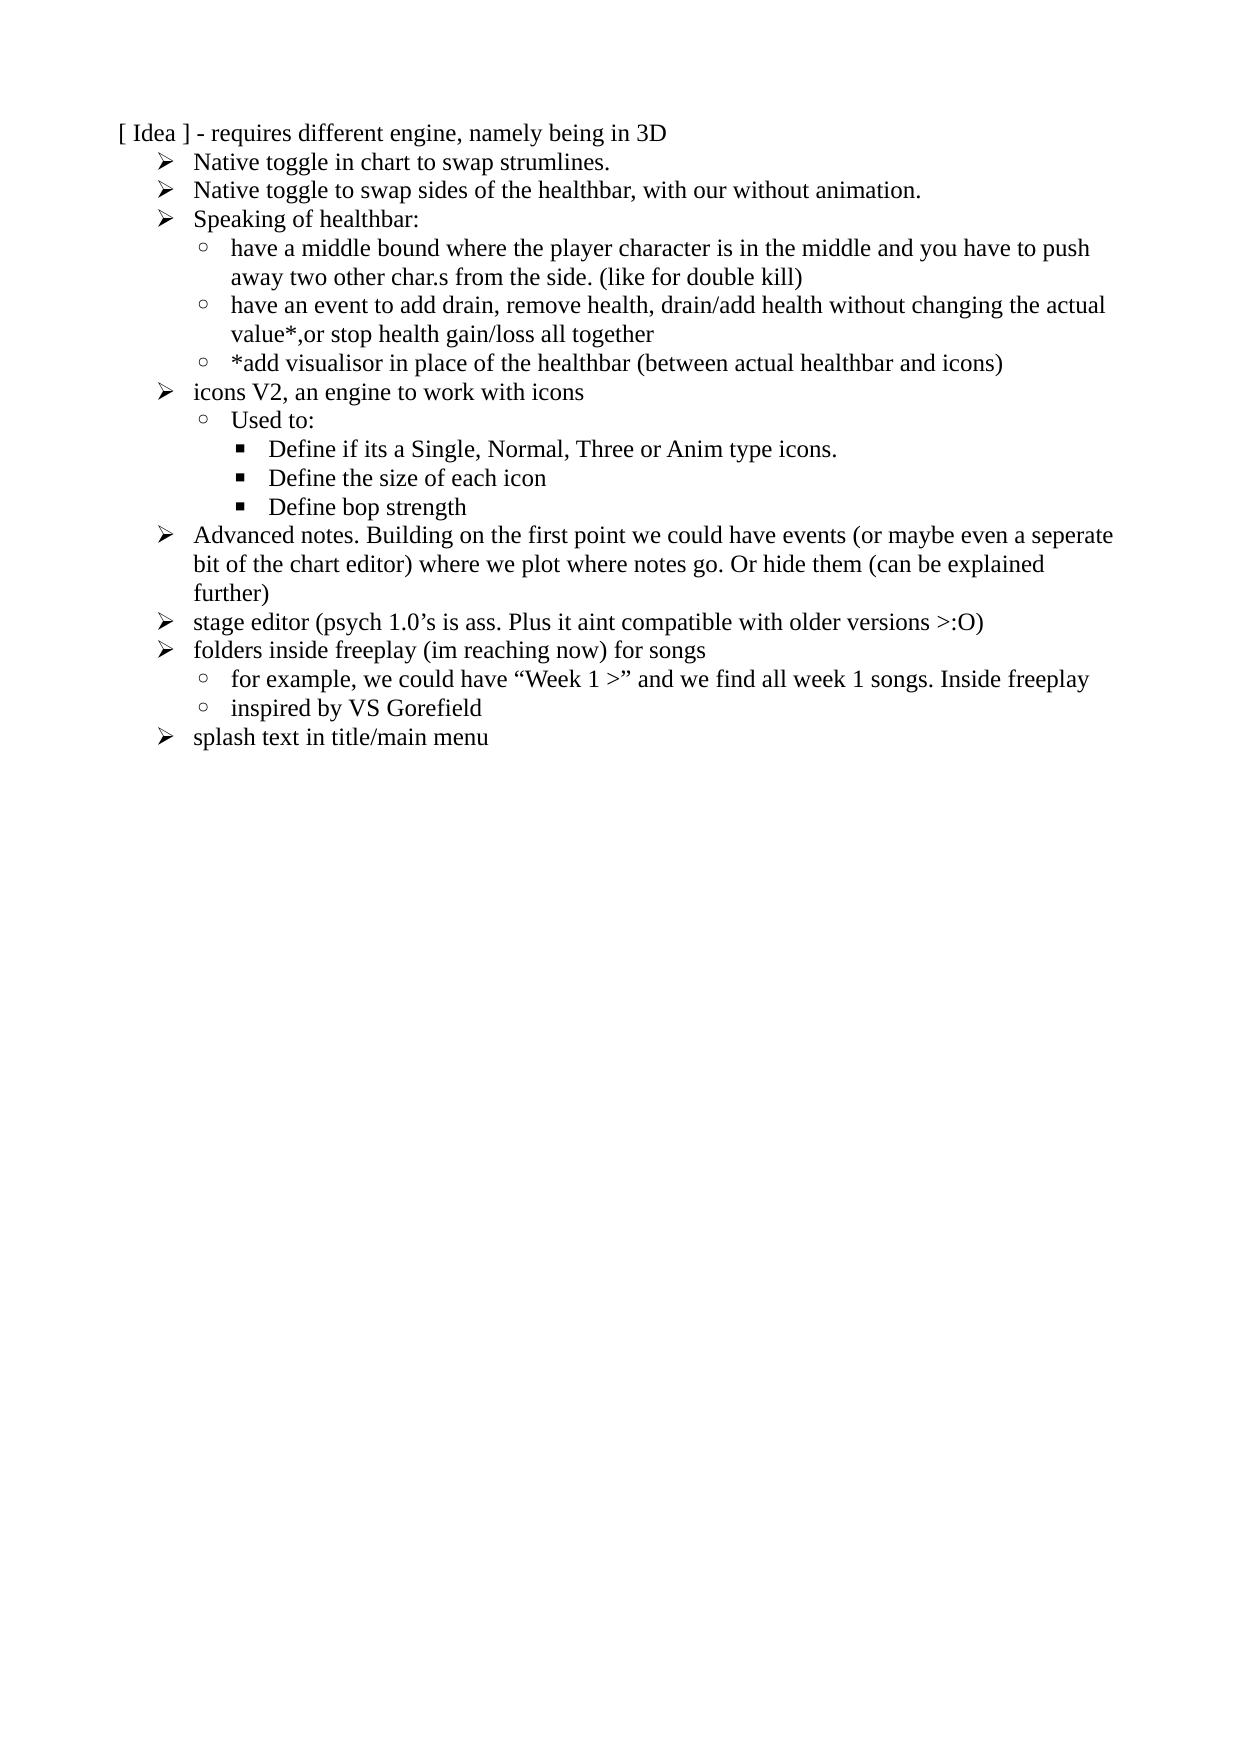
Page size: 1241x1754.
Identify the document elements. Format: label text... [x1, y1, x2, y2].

list have an event to add drain, remove health, drain/add health without changing the actual value*,or stop health gain/loss all together [193, 291, 1122, 348]
list for example, we could have “Week 1 >” and we find all week 1 songs. Inside freeplay [193, 664, 1122, 693]
list stage editor (psych 1.0’s is ass. Plus it aint compatible with older versions >:O) [156, 607, 1122, 636]
list *add visualisor in place of the healthbar (between actual healthbar and icons) [193, 348, 1122, 377]
text [ Idea ] - requires different engine, namely being in 3D [118, 118, 1122, 147]
list Define bop strength [231, 492, 1122, 521]
list splash text in title/main menu [156, 722, 1122, 751]
list Used to: [193, 406, 1122, 434]
list Native toggle to swap sides of the healthbar, with our without animation. [156, 176, 1122, 204]
list icons V2, an engine to work with icons [156, 377, 1122, 406]
list Define if its a Single, Normal, Three or Anim type icons. [231, 434, 1122, 463]
list folders inside freeplay (im reaching now) for songs [156, 636, 1122, 664]
list have a middle bound where the player character is in the middle and you have to push away two other char.s from the side. (like for double kill) [193, 233, 1122, 291]
list Native toggle in chart to swap strumlines. [156, 147, 1122, 176]
list Define the size of each icon [231, 463, 1122, 492]
list Speaking of healthbar: [156, 204, 1122, 233]
list Advanced notes. Building on the first point we could have events (or maybe even a seperate bit of the chart editor) where we plot where notes go. Or hide them (can be explained further) [156, 521, 1122, 607]
list inspired by VS Gorefield [193, 693, 1122, 722]
